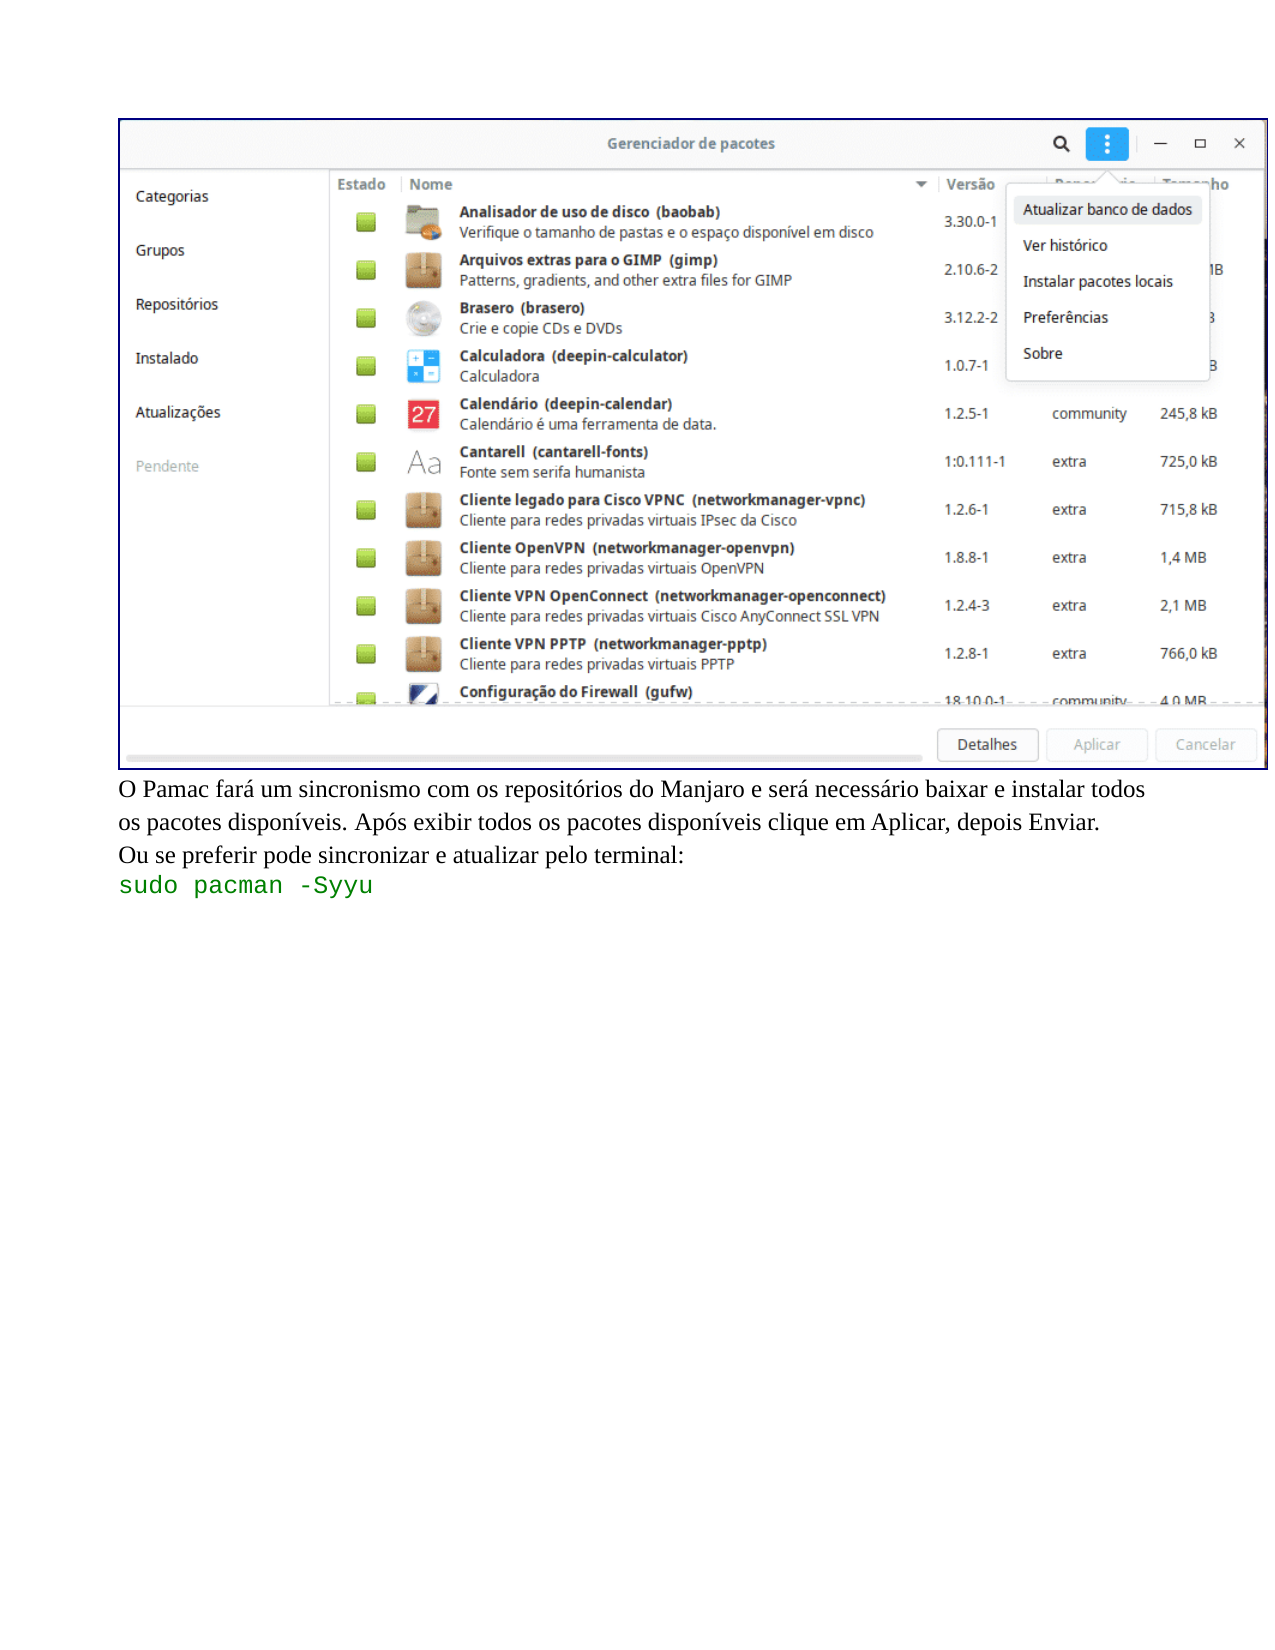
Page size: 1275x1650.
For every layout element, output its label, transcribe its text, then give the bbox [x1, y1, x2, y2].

text O Pamac fará um sincronismo com os repositórios do Manjaro e será necessário baixar e instalar todos os pacotes disponíveis. Após exibir todos os pacotes disponíveis clique em Aplicar, depois Enviar. Ou se preferir pode sincronizar e atualizar pelo terminal: sudo pacman -Syyu [118, 770, 1157, 901]
picture [120, 120, 1267, 768]
